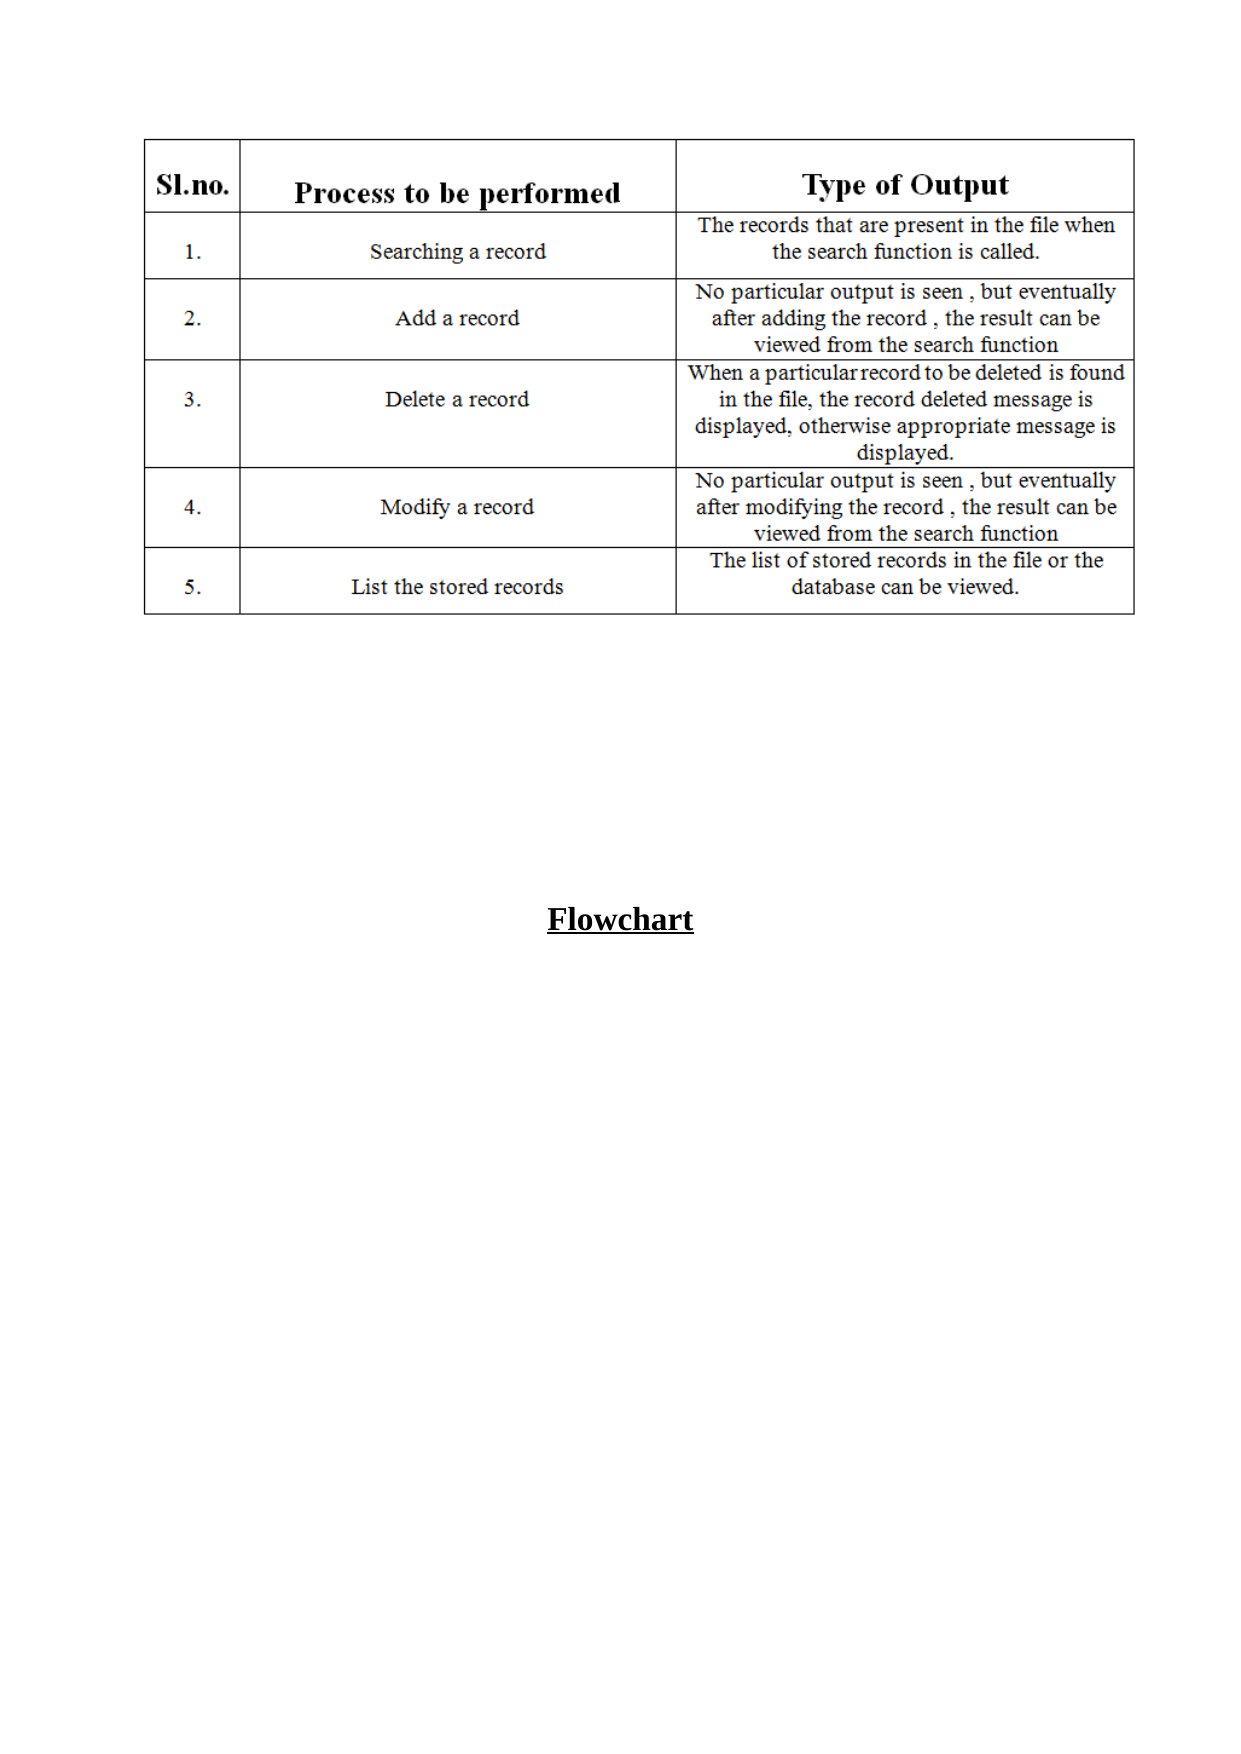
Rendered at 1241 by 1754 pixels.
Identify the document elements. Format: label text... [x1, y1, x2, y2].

text Flowchart [118, 899, 1122, 937]
picture [138, 133, 1142, 622]
